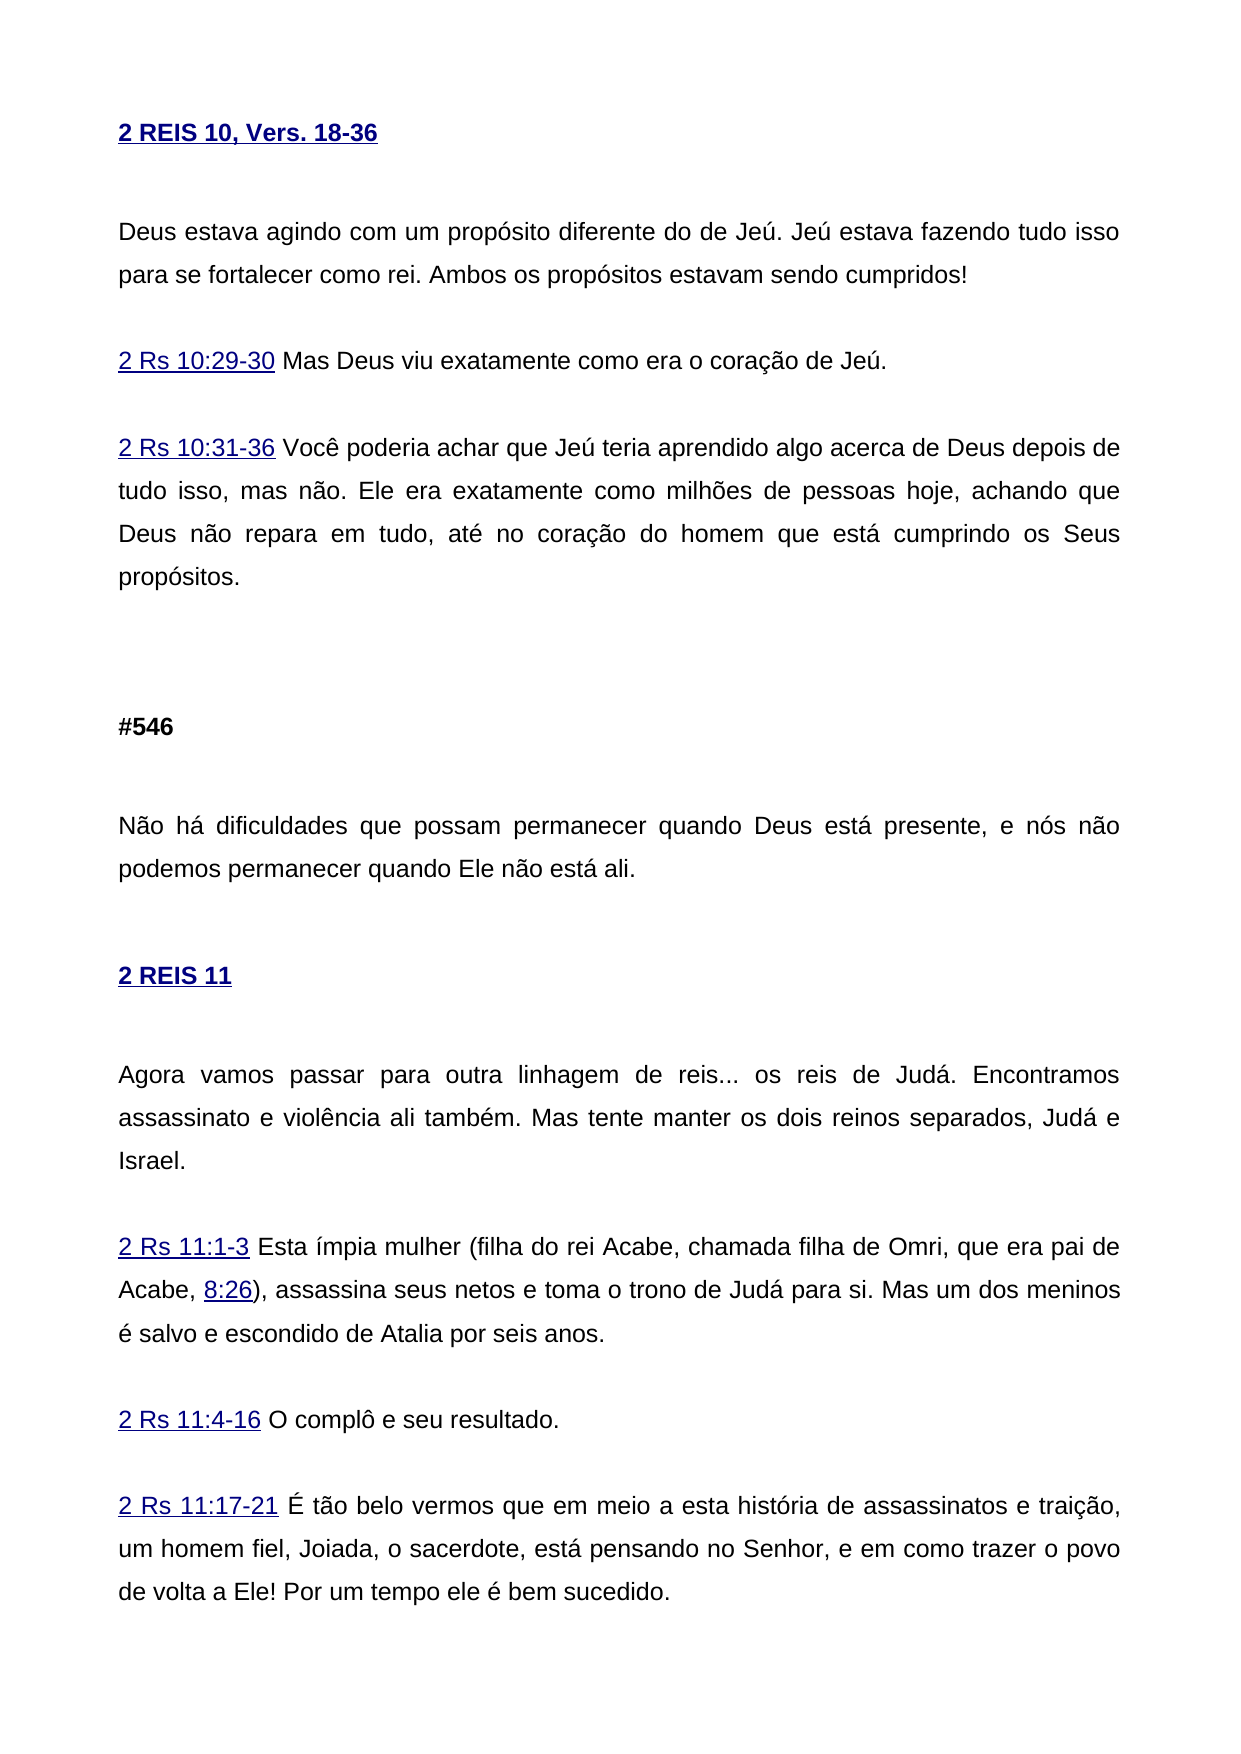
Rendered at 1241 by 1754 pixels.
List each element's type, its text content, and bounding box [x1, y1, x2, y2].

text Não há dificuldades que possam permanecer quando Deus está presente, e nós não podemos permanecer quando Ele não está ali. [118, 811, 1122, 883]
subtitle #546 [118, 712, 1122, 741]
subtitle 2 REIS 10, Vers. 18-36 [118, 118, 1122, 147]
text Deus estava agindo com um propósito diferente do de Jeú. Jeú estava fazendo tudo isso para se fortalecer como rei. Ambos os propósitos estavam sendo cumpridos! [118, 217, 1122, 289]
text 2 Rs 10:31-36 Você poderia achar que Jeú teria aprendido algo acerca de Deus depois de tudo isso, mas não. Ele era exatamente como milhões de pessoas hoje, achando que Deus não repara em tudo, até no coração do homem que está cumprindo os Seus propósitos. [118, 432, 1122, 591]
text 2 Rs 11:17-21 É tão belo vermos que em meio a esta história de assassinatos e traição, um homem fiel, Joiada, o sacerdote, está pensando no Senhor, e em como trazer o povo de volta a Ele! Por um tempo ele é bem sucedido. [118, 1491, 1122, 1606]
subtitle 2 REIS 11 [118, 961, 1122, 990]
text 2 Rs 10:29-30 Mas Deus viu exatamente como era o coração de Jeú. [118, 346, 1122, 375]
text Agora vamos passar para outra linhagem de reis... os reis de Judá. Encontramos assassinato e violência ali também. Mas tente manter os dois reinos separados, Judá e Israel. [118, 1060, 1122, 1175]
text 2 Rs 11:4-16 O complô e seu resultado. [118, 1405, 1122, 1433]
text 2 Rs 11:1-3 Esta ímpia mulher (filha do rei Acabe, chamada filha de Omri, que era pai de Acabe, 8:26), assassina seus netos e toma o trono de Judá para si. Mas um dos meninos é salvo e escondido de Atalia por seis anos. [118, 1232, 1122, 1347]
